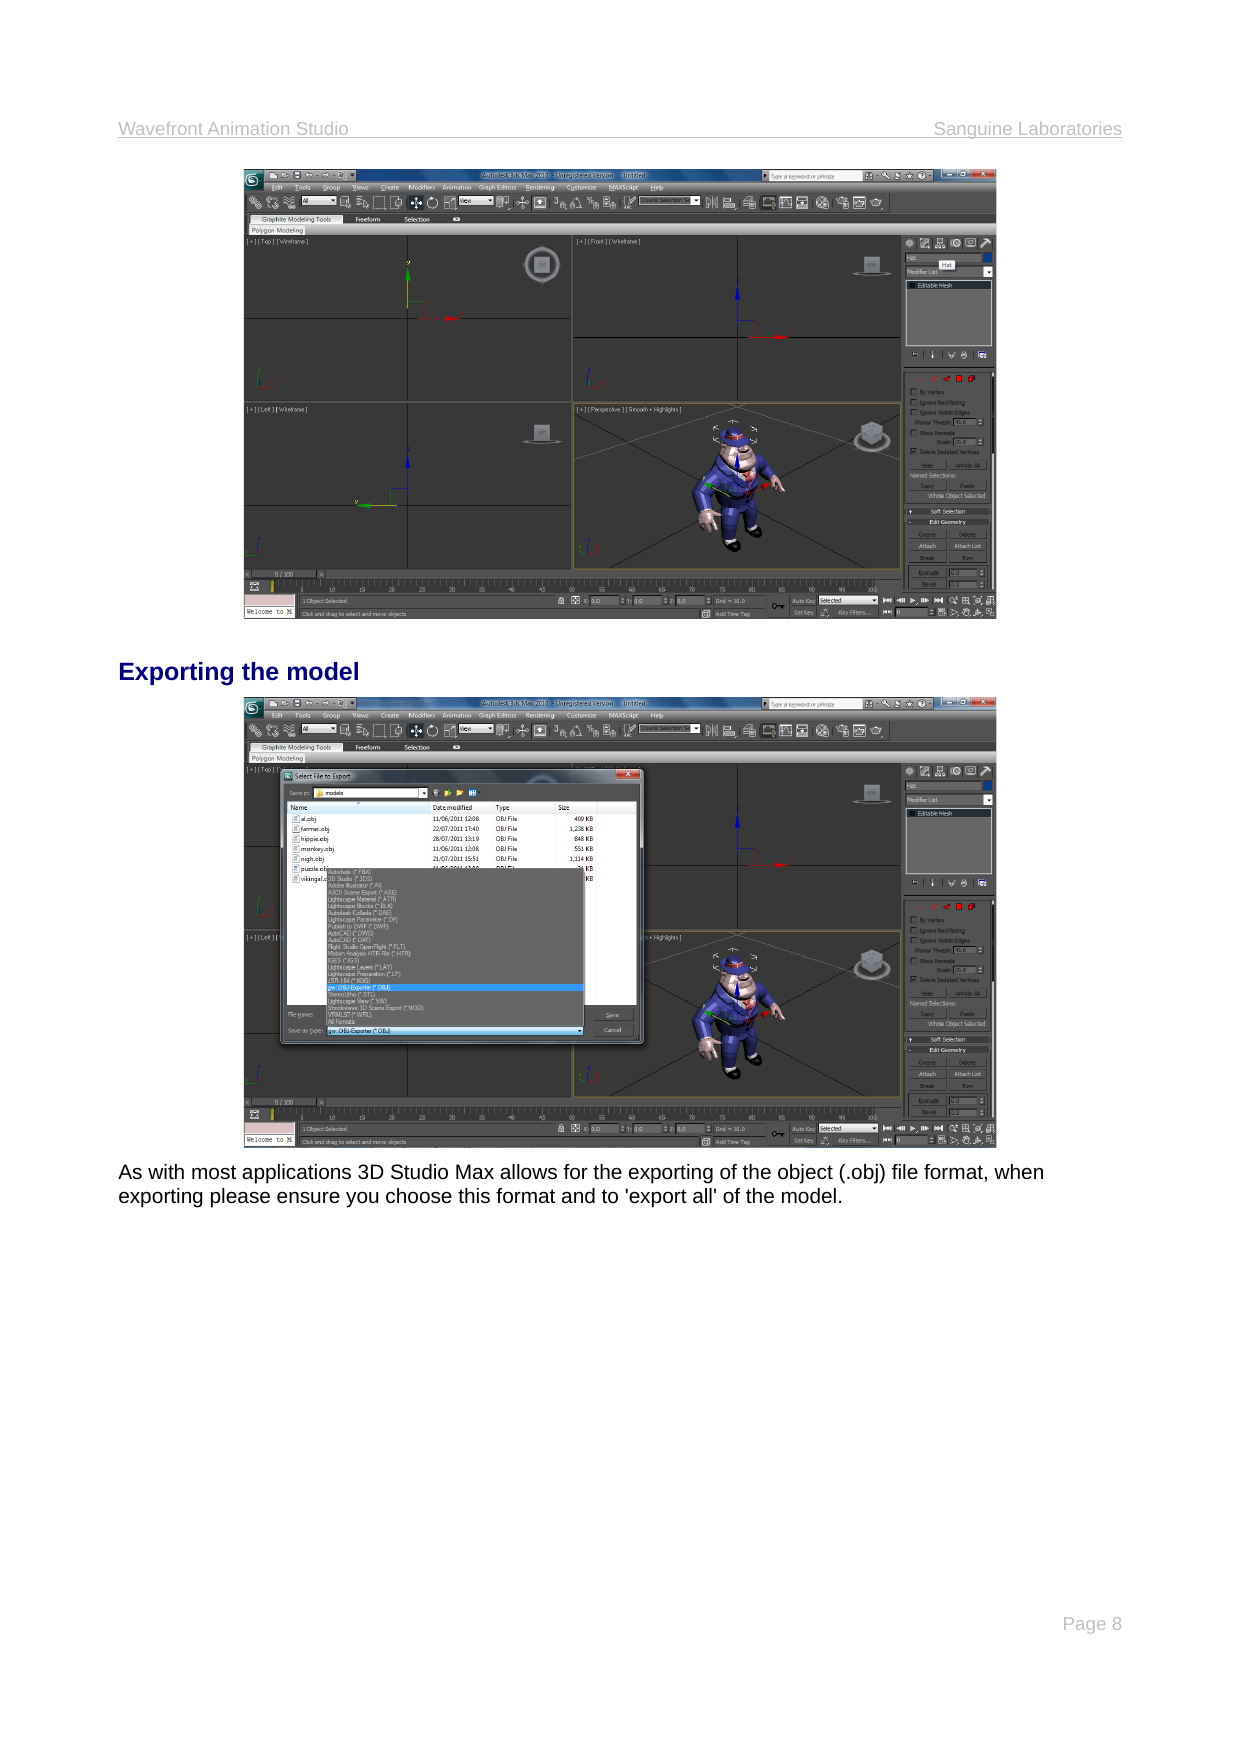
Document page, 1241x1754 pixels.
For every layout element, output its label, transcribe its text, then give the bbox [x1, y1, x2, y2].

picture [243, 697, 997, 1148]
picture [243, 169, 997, 619]
text As with most applications 3D Studio Max allows for the exporting of the object (.obj) file format, when exporting please ensure you choose this format and to 'export all' of the model. [118, 1160, 1122, 1208]
subtitle Exporting the model [118, 657, 1122, 685]
